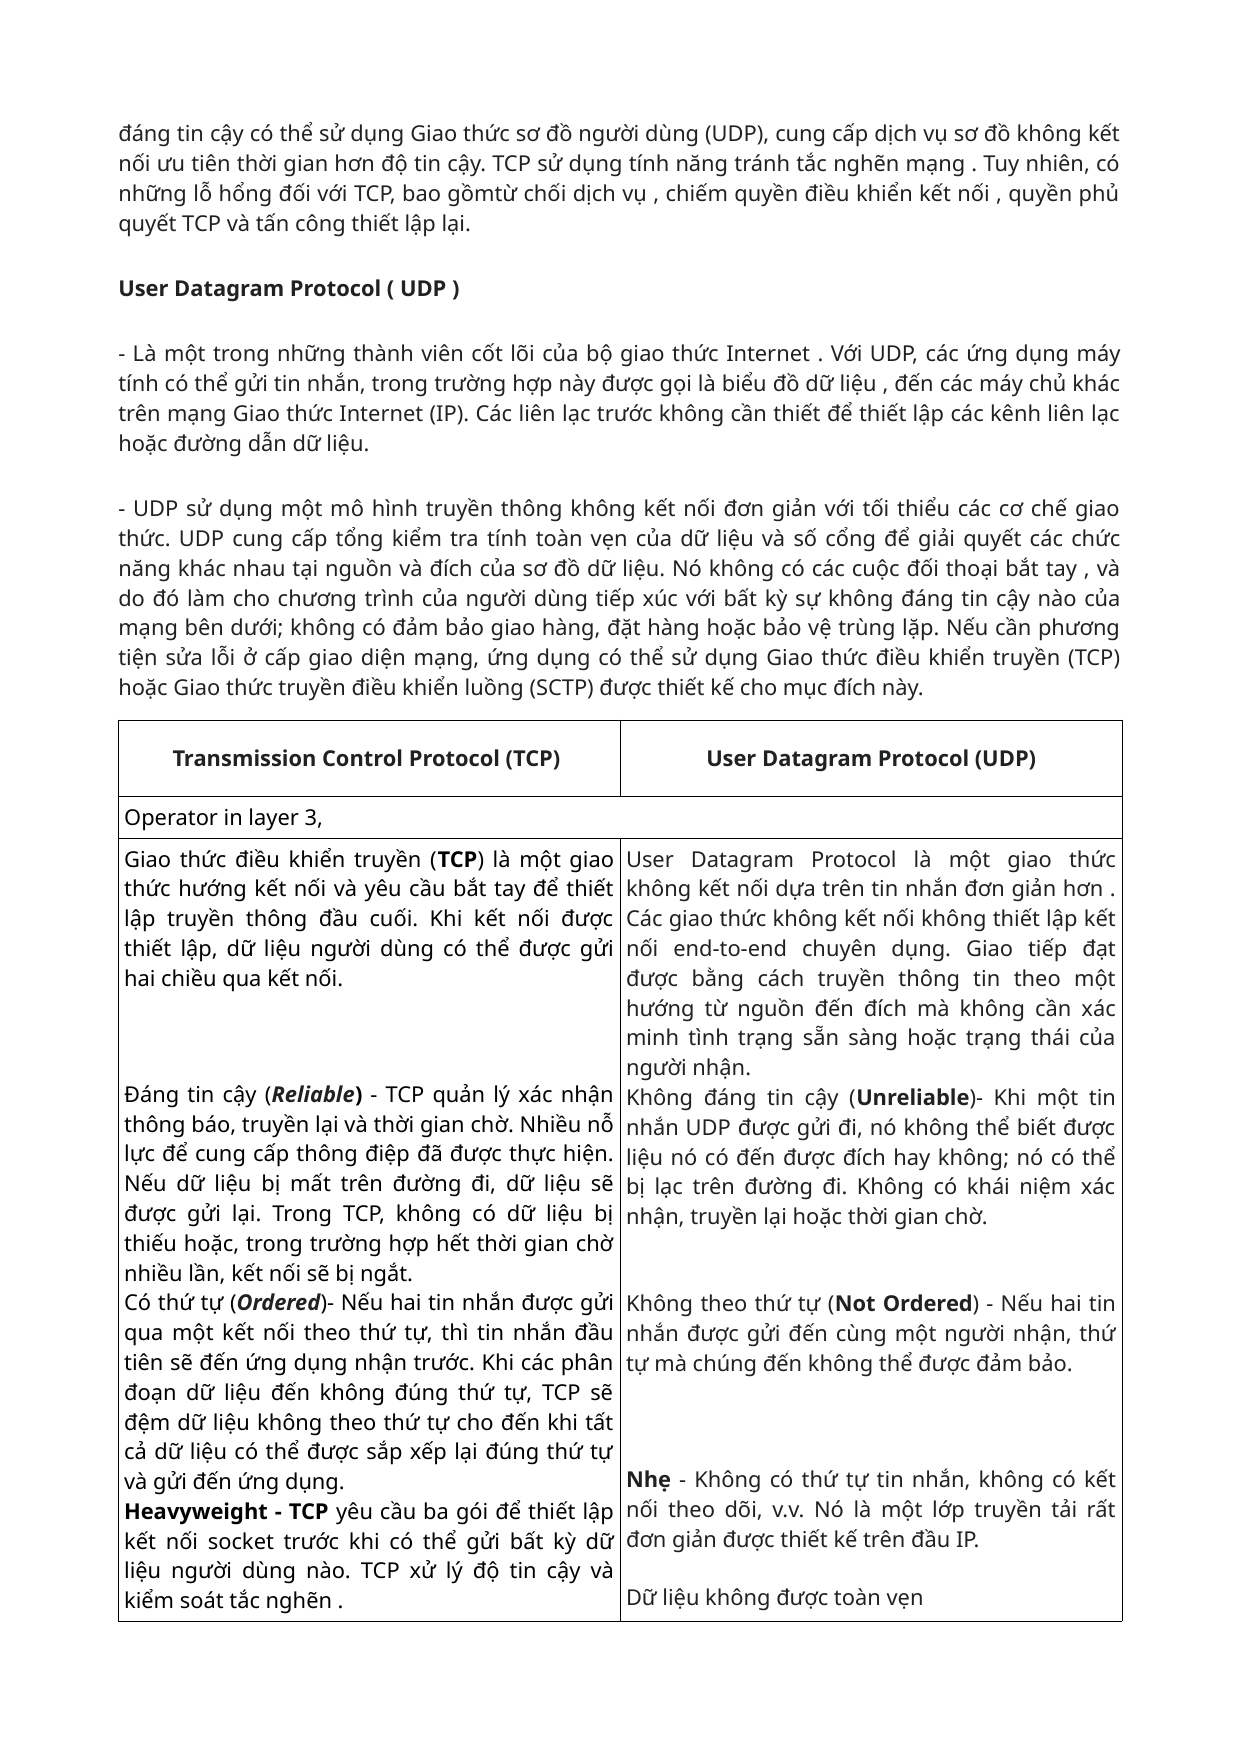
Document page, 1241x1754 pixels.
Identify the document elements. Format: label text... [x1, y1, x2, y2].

table_cell Giao thức điều khiển truyền (TCP) là một giao thức hướng kết nối và yêu cầu bắt tay để thiết lập truyền thông đầu cuối. Khi kết nối được thiết lập, dữ liệu người dùng có thể được gửi hai chiều qua kết nối. Đáng tin cậy (Reliable) - TCP quản lý xác nhận thông báo, truyền lại và thời gian chờ. Nhiều nỗ lực để cung cấp thông điệp đã được thực hiện. Nếu dữ liệu bị mất trên đường đi, dữ liệu sẽ được gửi lại. Trong TCP, không có dữ liệu bị thiếu hoặc, trong trường hợp hết thời gian chờ nhiều lần, kết nối sẽ bị ngắt. Có thứ tự (Ordered)- Nếu hai tin nhắn được gửi qua một kết nối theo thứ tự, thì tin nhắn đầu tiên sẽ đến ứng dụng nhận trước. Khi các phân đoạn dữ liệu đến không đúng thứ tự, TCP sẽ đệm dữ liệu không theo thứ tự cho đến khi tất cả dữ liệu có thể được sắp xếp lại đúng thứ tự và gửi đến ứng dụng. Heavyweight - TCP yêu cầu ba gói để thiết lập kết nối socket trước khi có thể gửi bất kỳ dữ liệu người dùng nào. TCP xử lý độ tin cậy và kiểm soát tắc nghẽn . [119, 839, 620, 1621]
text đáng tin cậy có thể sử dụng Giao thức sơ đồ người dùng (UDP), cung cấp dịch vụ sơ đồ không kết nối ưu tiên thời gian hơn độ tin cậy. TCP sử dụng tính năng tránh tắc nghẽn mạng . Tuy nhiên, có những lỗ hổng đối với TCP, bao gồmtừ chối dịch vụ , chiếm quyền điều khiển kết nối , quyền phủ quyết TCP và tấn công thiết lập lại. [118, 118, 1122, 237]
text User Datagram Protocol ( UDP ) [118, 273, 1122, 303]
table_cell User Datagram Protocol là một giao thức không kết nối dựa trên tin nhắn đơn giản hơn . Các giao thức không kết nối không thiết lập kết nối end-to-end chuyên dụng. Giao tiếp đạt được bằng cách truyền thông tin theo một hướng từ nguồn đến đích mà không cần xác minh tình trạng sẵn sàng hoặc trạng thái của người nhận. Không đáng tin cậy (Unreliable)- Khi một tin nhắn UDP được gửi đi, nó không thể biết được liệu nó có đến được đích hay không; nó có thể bị lạc trên đường đi. Không có khái niệm xác nhận, truyền lại hoặc thời gian chờ. Không theo thứ tự (Not Ordered) - Nếu hai tin nhắn được gửi đến cùng một người nhận, thứ tự mà chúng đến không thể được đảm bảo. Nhẹ - Không có thứ tự tin nhắn, không có kết nối theo dõi, v.v. Nó là một lớp truyền tải rất đơn giản được thiết kế trên đầu IP. Dữ liệu không được toàn vẹn [621, 839, 1122, 1621]
table_header User Datagram Protocol (UDP) [621, 721, 1122, 796]
table_cell Operator in layer 3, [119, 797, 1122, 838]
text - Là một trong những thành viên cốt lõi của bộ giao thức Internet . Với UDP, các ứng dụng máy tính có thể gửi tin nhắn, trong trường hợp này được gọi là biểu đồ dữ liệu , đến các máy chủ khác trên mạng Giao thức Internet (IP). Các liên lạc trước không cần thiết để thiết lập các kênh liên lạc hoặc đường dẫn dữ liệu. [118, 338, 1122, 457]
text - UDP sử dụng một mô hình truyền thông không kết nối đơn giản với tối thiểu các cơ chế giao thức. UDP cung cấp tổng kiểm tra tính toàn vẹn của dữ liệu và số cổng để giải quyết các chức năng khác nhau tại nguồn và đích của sơ đồ dữ liệu. Nó không có các cuộc đối thoại bắt tay , và do đó làm cho chương trình của người dùng tiếp xúc với bất kỳ sự không đáng tin cậy nào của mạng bên dưới; không có đảm bảo giao hàng, đặt hàng hoặc bảo vệ trùng lặp. Nếu cần phương tiện sửa lỗi ở cấp giao diện mạng, ứng dụng có thể sử dụng Giao thức điều khiển truyền (TCP) hoặc Giao thức truyền điều khiển luồng (SCTP) được thiết kế cho mục đích này. [118, 493, 1122, 702]
table_header Transmission Control Protocol (TCP) [119, 721, 620, 796]
